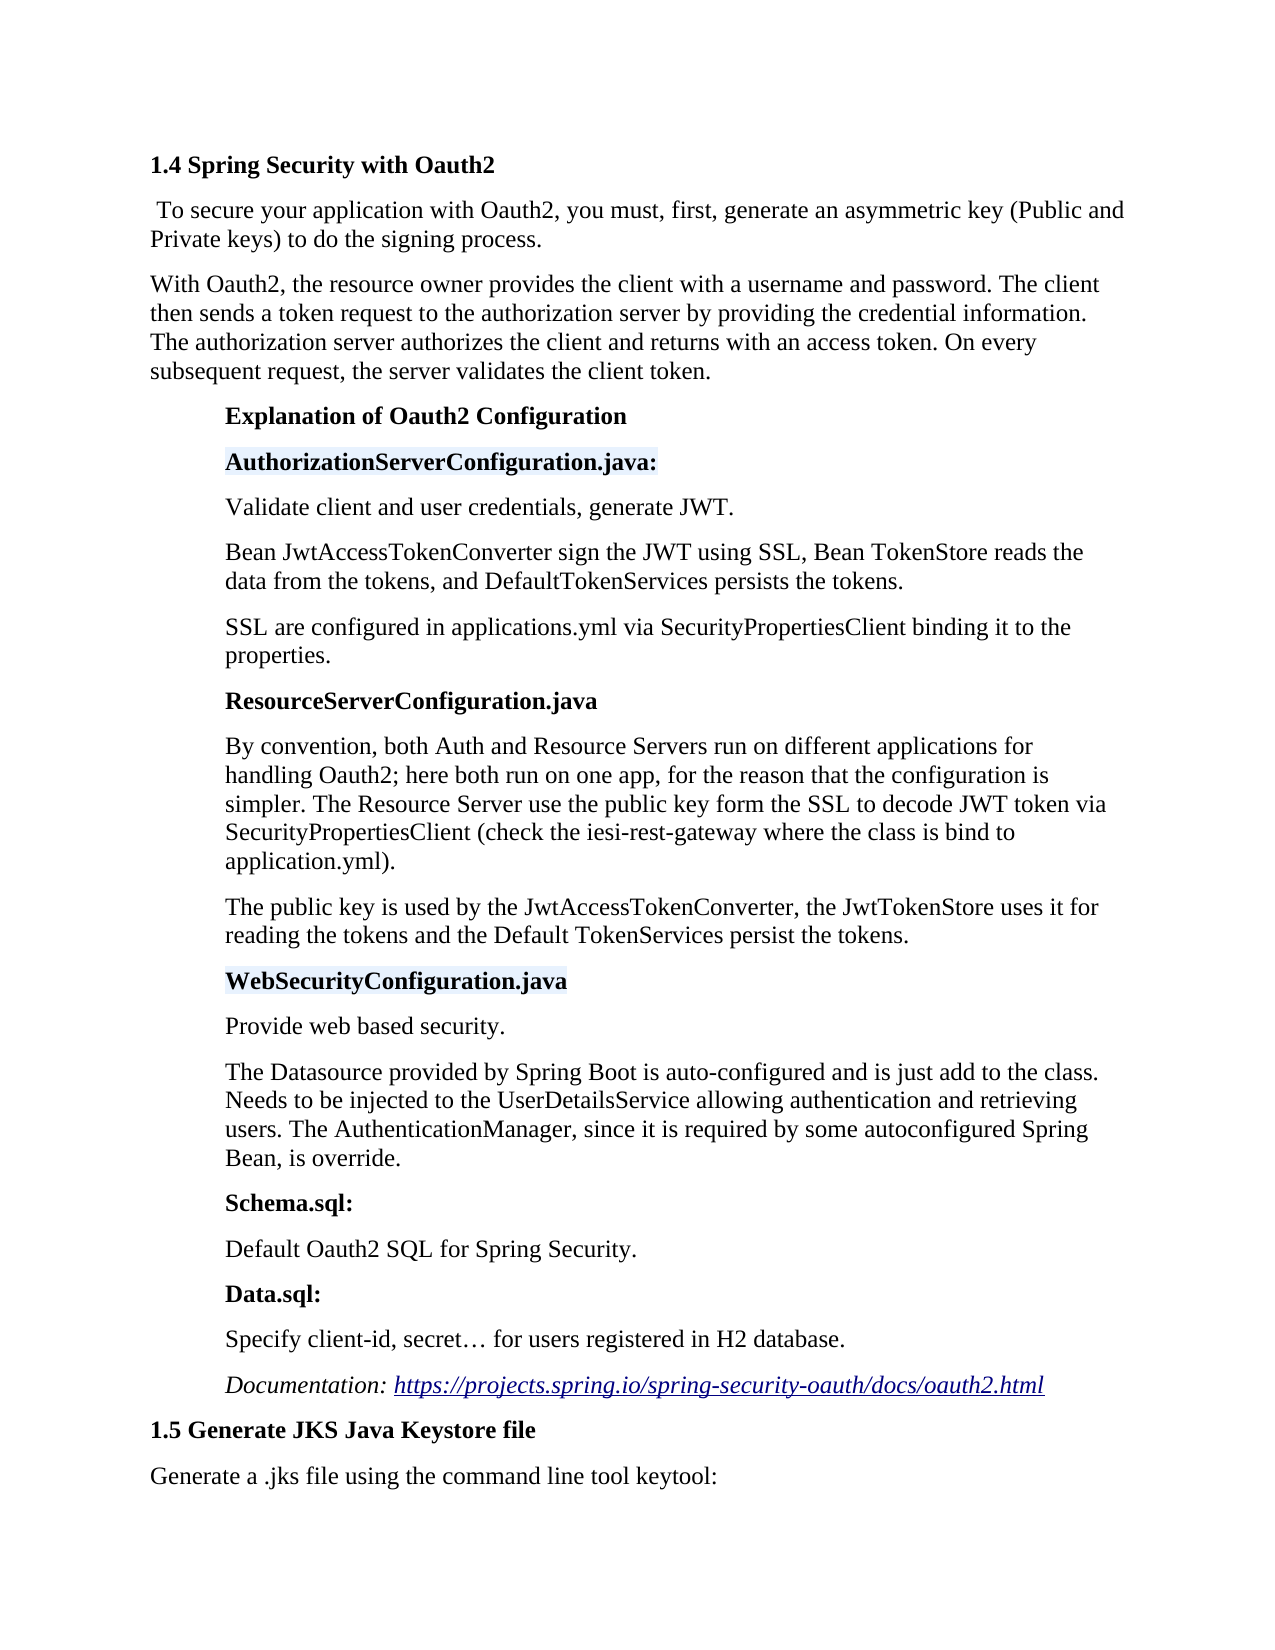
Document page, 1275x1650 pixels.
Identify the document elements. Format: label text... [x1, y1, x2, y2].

text To secure your application with Oauth2, you must, first, generate an asymmetric key (Public and Private keys) to do the signing process. [150, 195, 1125, 253]
text The Datasource provided by Spring Boot is auto-configured and is just add to the class. Needs to be injected to the UserDetailsService allowing authentication and retrieving users. The AuthenticationManager, since it is required by some autoconfigured Spring Bean, is override. [225, 1057, 1125, 1172]
text Specify client-id, secret… for users registered in H2 database. [225, 1324, 1125, 1353]
text By convention, both Auth and Resource Servers run on different applications for handling Oauth2; here both run on one app, for the reason that the configuration is simpler. The Resource Server use the public key form the SSL to decode JWT token via SecurityPropertiesClient (check the iesi-rest-gateway where the class is bind to application.yml). [225, 731, 1125, 875]
text AuthorizationServerConfiguration.java: [225, 447, 1125, 475]
text With Oauth2, the resource owner provides the client with a username and password. The client then sends a token request to the authorization server by providing the credential information. The authorization server authorizes the client and returns with an access token. On every subsequent request, the server validates the client token. [150, 269, 1125, 384]
text SSL are configured in applications.yml via SecurityPropertiesClient binding it to the properties. [225, 612, 1125, 669]
text Generate a .jks file using the command line tool keytool: [150, 1461, 1125, 1489]
text Default Oauth2 SQL for Spring Security. [225, 1234, 1125, 1262]
text Bean JwtAccessTokenConverter sign the JWT using SSL, Bean TokenStore reads the data from the tokens, and DefaultTokenServices persists the tokens. [225, 537, 1125, 595]
text Explanation of Oauth2 Configuration [225, 401, 1125, 430]
text Schema.sql: [225, 1188, 1125, 1217]
text The public key is used by the JwtAccessTokenConverter, the JwtTokenStore uses it for reading the tokens and the Default TokenServices persist the tokens. [225, 892, 1125, 949]
text Documentation: https://projects.spring.io/spring-security-oauth/docs/oauth2.html [225, 1370, 1125, 1399]
text Data.sql: [225, 1279, 1125, 1308]
text WebSecurityConfiguration.java [225, 966, 1125, 994]
text 1.4 Spring Security with Oauth2 [150, 150, 1125, 179]
text 1.5 Generate JKS Java Keystore file [150, 1415, 1125, 1444]
text Validate client and user credentials, generate JWT. [225, 492, 1125, 521]
text Provide web based security. [225, 1011, 1125, 1040]
text ResourceServerConfiguration.java [225, 686, 1125, 714]
